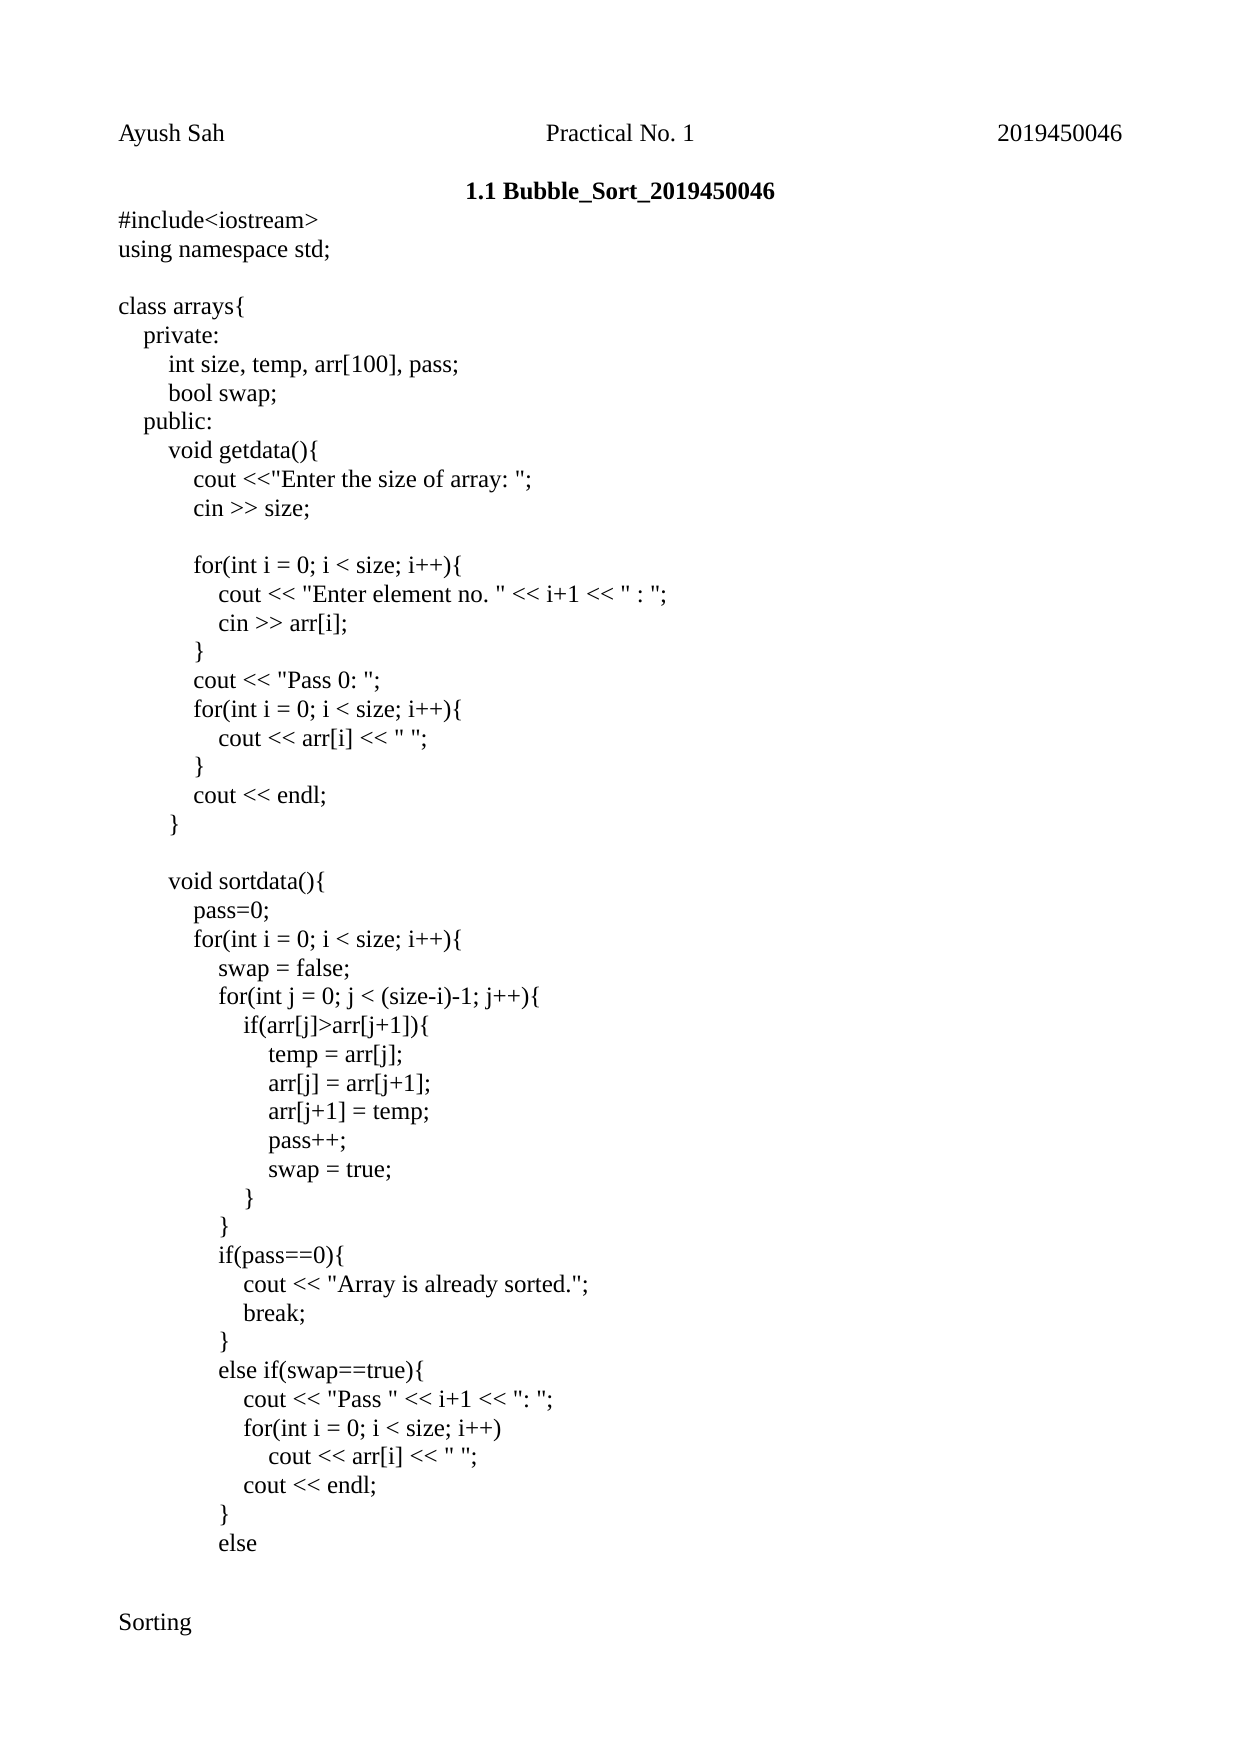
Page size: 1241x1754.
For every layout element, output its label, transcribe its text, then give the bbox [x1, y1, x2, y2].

text int size, temp, arr[100], pass; [118, 349, 1122, 378]
text cout << arr[i] << " "; [118, 723, 1122, 751]
text arr[j] = arr[j+1]; [118, 1068, 1122, 1096]
text for(int j = 0; j < (size-i)-1; j++){ [118, 981, 1122, 1010]
text #include<iostream> [118, 205, 1122, 234]
text } [118, 636, 1122, 665]
text public: [118, 406, 1122, 435]
text } [118, 1183, 1122, 1211]
text private: [118, 320, 1122, 349]
text cout << "Pass 0: "; [118, 665, 1122, 694]
text arr[j+1] = temp; [118, 1096, 1122, 1125]
text cout << endl; [118, 1470, 1122, 1499]
text cin >> arr[i]; [118, 608, 1122, 636]
text swap = false; [118, 953, 1122, 981]
text cout << "Enter element no. " << i+1 << " : "; [118, 579, 1122, 608]
text if(pass==0){ [118, 1240, 1122, 1269]
text cout << arr[i] << " "; [118, 1441, 1122, 1470]
text pass++; [118, 1125, 1122, 1154]
text for(int i = 0; i < size; i++){ [118, 550, 1122, 579]
text void getdata(){ [118, 435, 1122, 464]
text } [118, 751, 1122, 780]
text for(int i = 0; i < size; i++){ [118, 694, 1122, 723]
text temp = arr[j]; [118, 1039, 1122, 1068]
text } [118, 1499, 1122, 1528]
text } [118, 809, 1122, 838]
text break; [118, 1298, 1122, 1326]
text 1.1 Bubble_Sort_2019450046 [118, 176, 1122, 205]
text for(int i = 0; i < size; i++) [118, 1413, 1122, 1441]
text for(int i = 0; i < size; i++){ [118, 924, 1122, 953]
text } [118, 1326, 1122, 1355]
text pass=0; [118, 895, 1122, 924]
text cout <<"Enter the size of array: "; [118, 464, 1122, 493]
text cout << "Array is already sorted."; [118, 1269, 1122, 1298]
text bool swap; [118, 378, 1122, 406]
text if(arr[j]>arr[j+1]){ [118, 1010, 1122, 1039]
text cin >> size; [118, 493, 1122, 521]
text cout << "Pass " << i+1 << ": "; [118, 1384, 1122, 1413]
text else [118, 1528, 1122, 1556]
text } [118, 1211, 1122, 1240]
text using namespace std; [118, 234, 1122, 263]
text swap = true; [118, 1154, 1122, 1183]
text cout << endl; [118, 780, 1122, 809]
text class arrays{ [118, 291, 1122, 320]
text else if(swap==true){ [118, 1355, 1122, 1384]
text void sortdata(){ [118, 866, 1122, 895]
